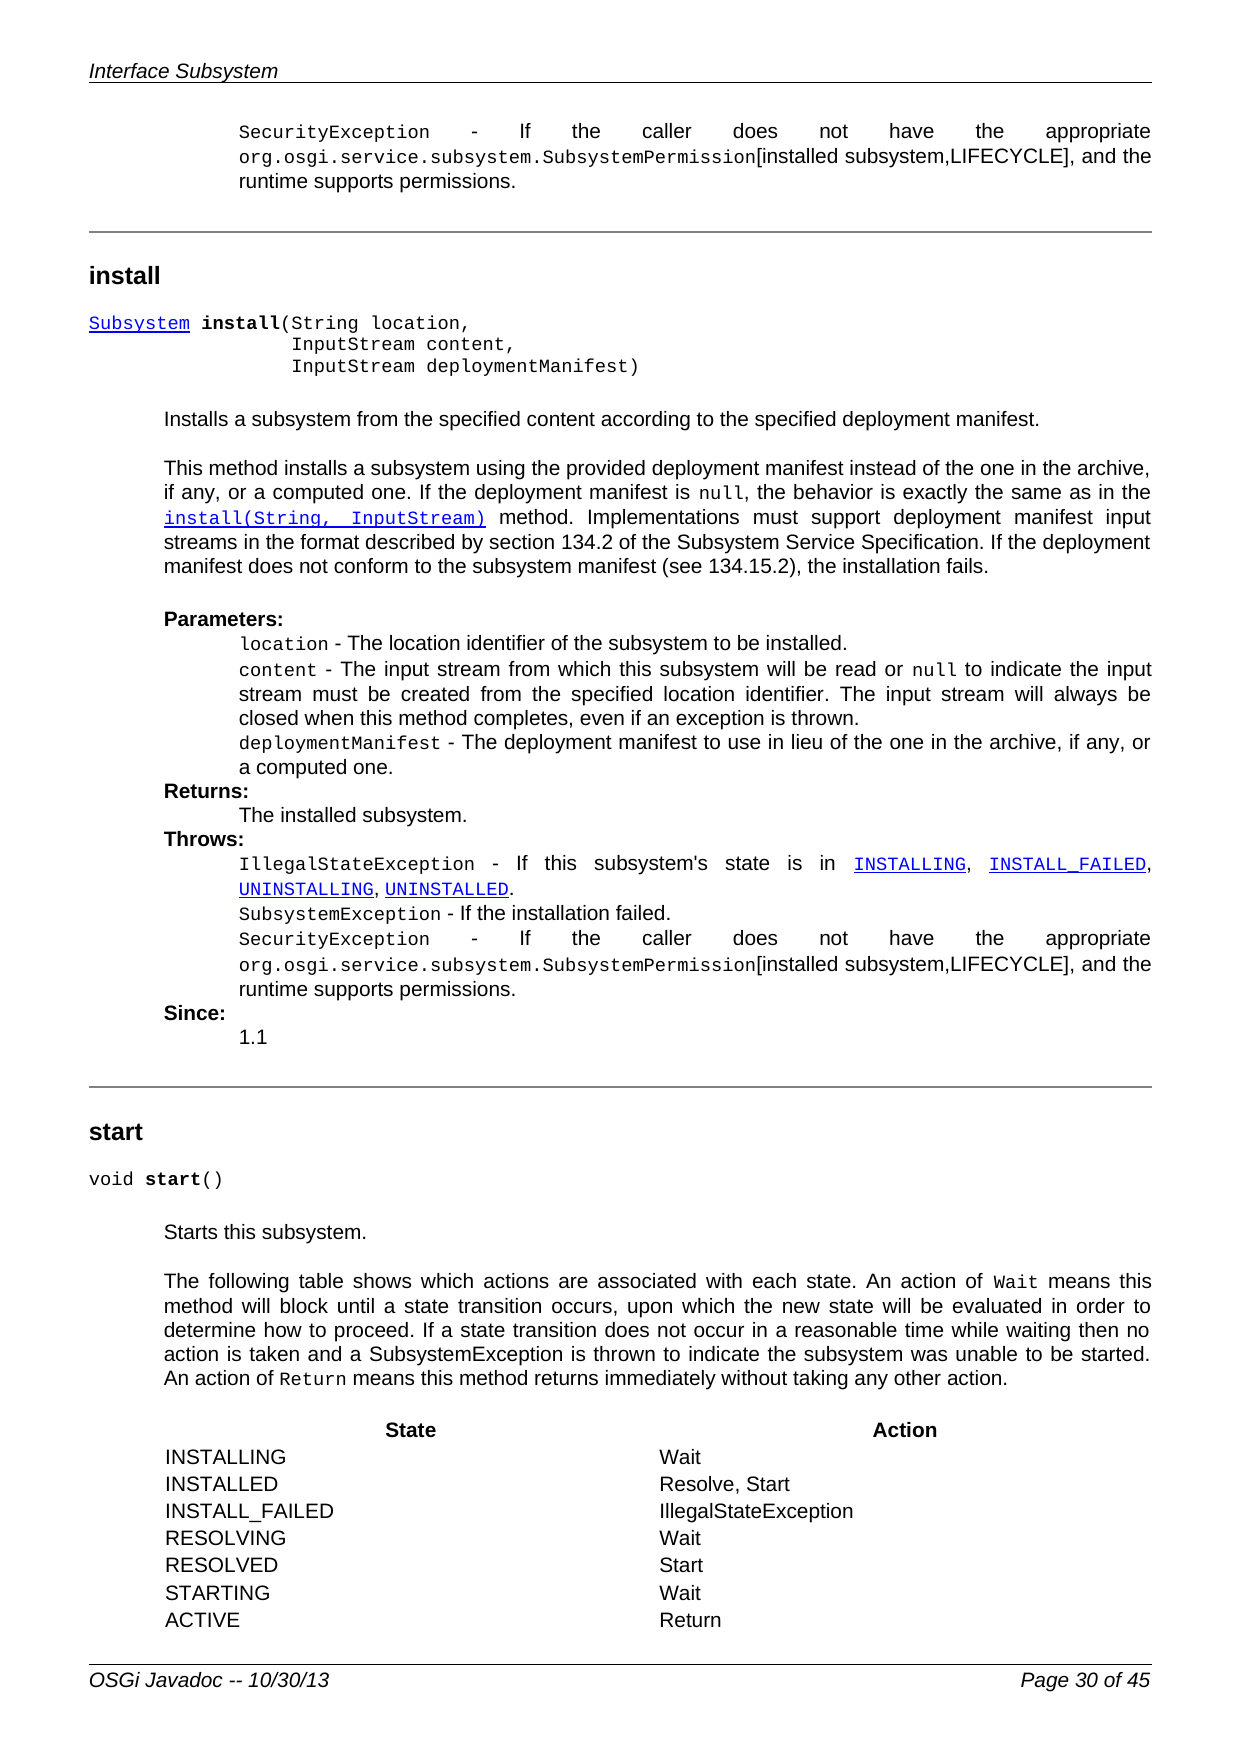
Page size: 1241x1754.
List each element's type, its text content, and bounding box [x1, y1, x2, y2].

table_cell RESOLVED [164, 1552, 658, 1579]
table_cell INSTALLED [164, 1471, 658, 1498]
text Parameters: [163, 607, 1152, 631]
text IllegalStateException - If this subsystem's state is in INSTALLING, INSTALL_FAILED, UNINSTALLING, UNINSTALLED. [238, 851, 1152, 901]
text Since: [163, 1001, 1152, 1024]
text Throws: [163, 827, 1152, 851]
table_cell Wait [658, 1525, 1152, 1552]
subtitle install [88, 261, 1152, 290]
table_cell INSTALLING [164, 1444, 658, 1471]
text location - The location identifier of the subsystem to be installed. [238, 631, 1152, 656]
text Subsystem install(String location, InputStream content, InputStream deploymentManifest) [88, 314, 1152, 378]
table_cell Start [658, 1552, 1152, 1579]
table_cell INSTALL_FAILED [164, 1498, 658, 1525]
text The installed subsystem. [238, 803, 1152, 827]
table_cell STARTING [164, 1579, 658, 1606]
table_cell Wait [658, 1444, 1152, 1471]
text Installs a subsystem from the specified content according to the specified deployment manifest. [163, 407, 1152, 431]
text This method installs a subsystem using the provided deployment manifest instead of the one in the archive, if any, or a computed one. If the deployment manifest is null, the behavior is exactly the same as in the install(String, InputStream) method. Implementations must support deployment manifest input streams in the format described by section 134.2 of the Subsystem Service Specification. If the deployment manifest does not conform to the subsystem manifest (see 134.15.2), the installation fails. [163, 456, 1152, 578]
text void start() [88, 1170, 1152, 1191]
text deploymentManifest - The deployment manifest to use in lieu of the one in the archive, if any, or a computed one. [238, 729, 1152, 779]
text Starts this subsystem. [163, 1220, 1152, 1244]
text SecurityException - If the caller does not have the appropriate org.osgi.service.subsystem.SubsystemPermission[installed subsystem,LIFECYCLE], and the runtime supports permissions. [238, 118, 1152, 193]
table_cell Wait [658, 1579, 1152, 1606]
table_header Action [658, 1416, 1152, 1443]
table_cell IllegalStateException [658, 1498, 1152, 1525]
table_cell Return [658, 1606, 1152, 1633]
table_cell RESOLVING [164, 1525, 658, 1552]
text The following table shows which actions are associated with each state. An action of Wait means this method will block until a state transition occurs, upon which the new state will be evaluated in order to determine how to proceed. If a state transition does not occur in a reasonable time while waiting then no action is taken and a SubsystemException is thrown to indicate the subsystem was unable to be started. An action of Return means this method returns immediately without taking any other action. [163, 1269, 1152, 1391]
table_cell ACTIVE [164, 1606, 658, 1633]
text content - The input stream from which this subsystem will be read or null to indicate the input stream must be created from the specified location identifier. The input stream will always be closed when this method completes, even if an exception is thrown. [238, 656, 1152, 729]
table_header State [164, 1416, 658, 1443]
text 1.1 [238, 1024, 1152, 1048]
subtitle start [88, 1117, 1152, 1146]
text SubsystemException - If the installation failed. [238, 901, 1152, 926]
text SecurityException - If the caller does not have the appropriate org.osgi.service.subsystem.SubsystemPermission[installed subsystem,LIFECYCLE], and the runtime supports permissions. [238, 926, 1152, 1001]
table_cell Resolve, Start [658, 1471, 1152, 1498]
text Returns: [163, 779, 1152, 803]
